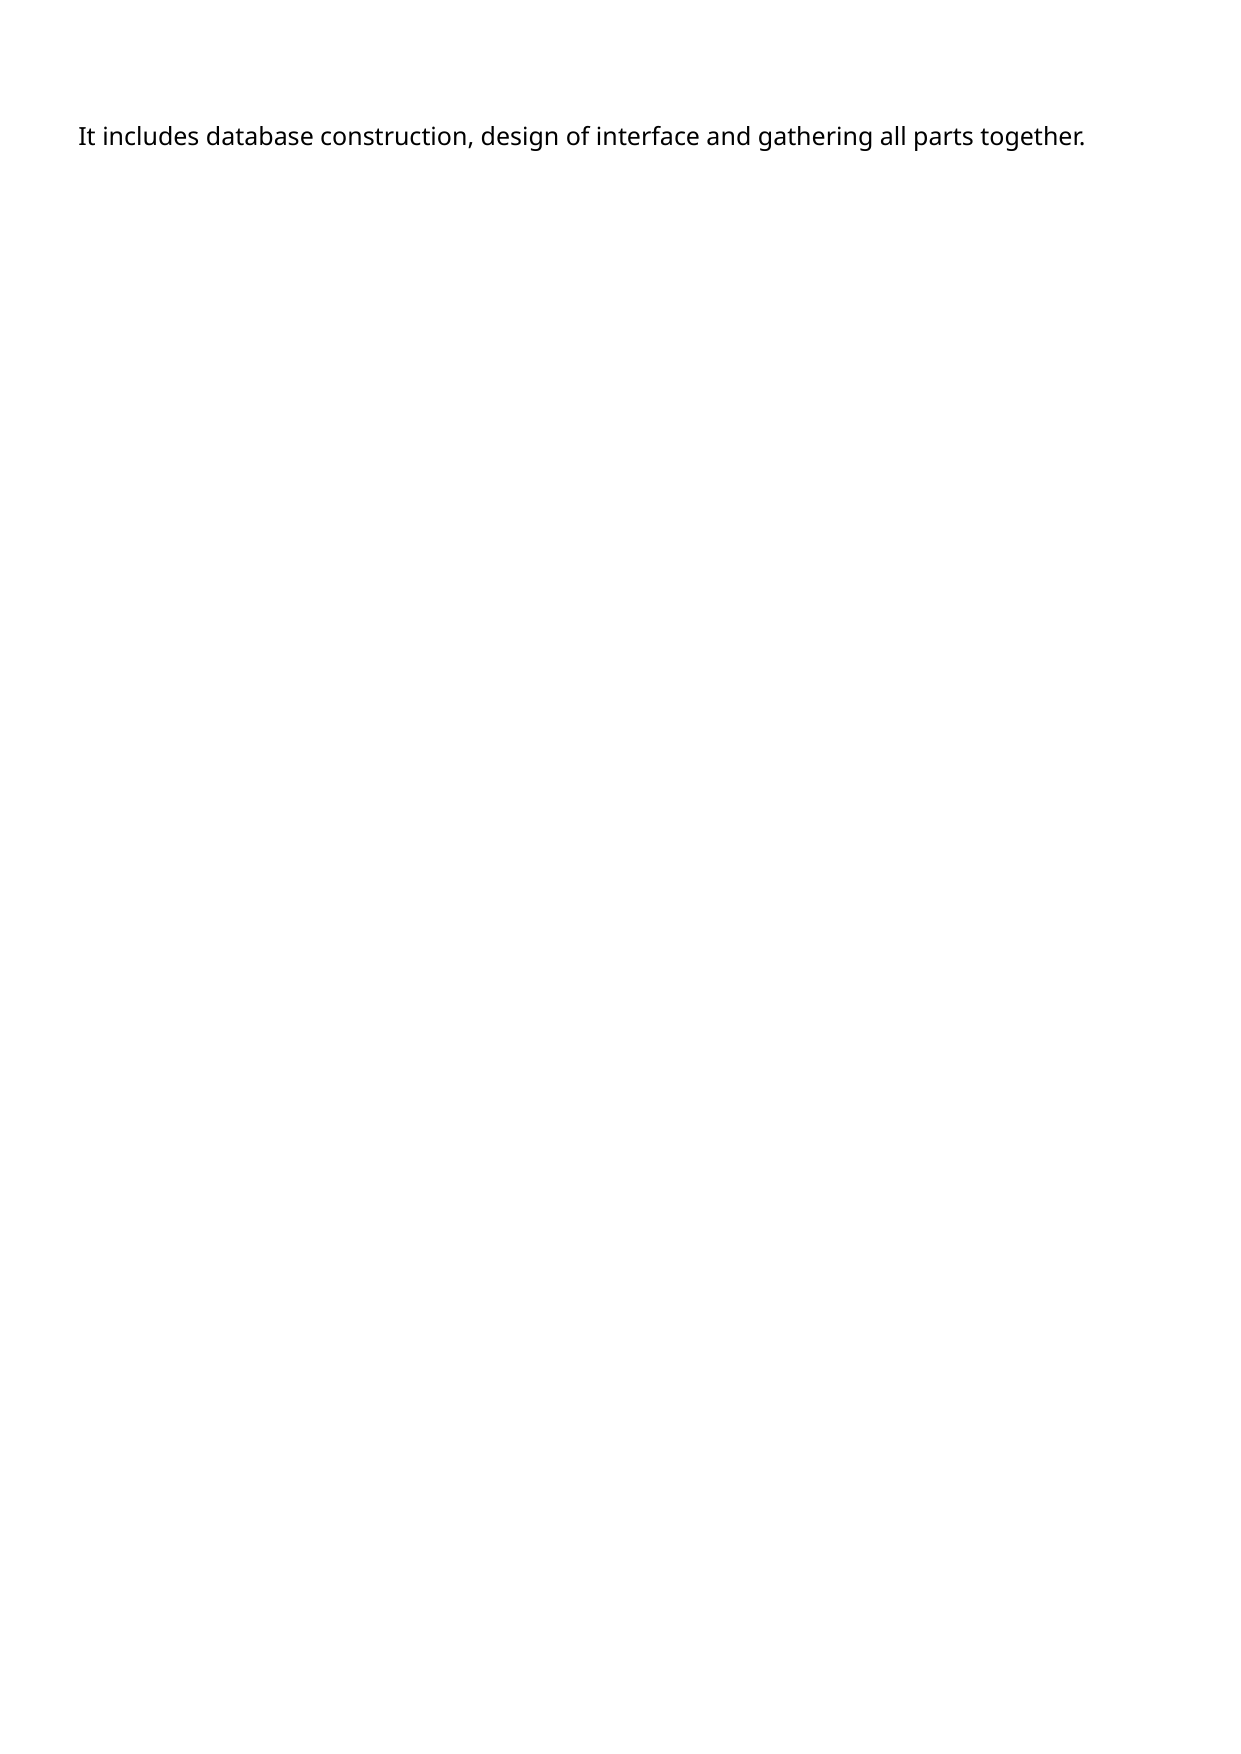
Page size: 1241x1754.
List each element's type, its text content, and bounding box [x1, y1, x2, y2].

text It includes database construction, design of interface and gathering all parts together. [78, 118, 1123, 152]
